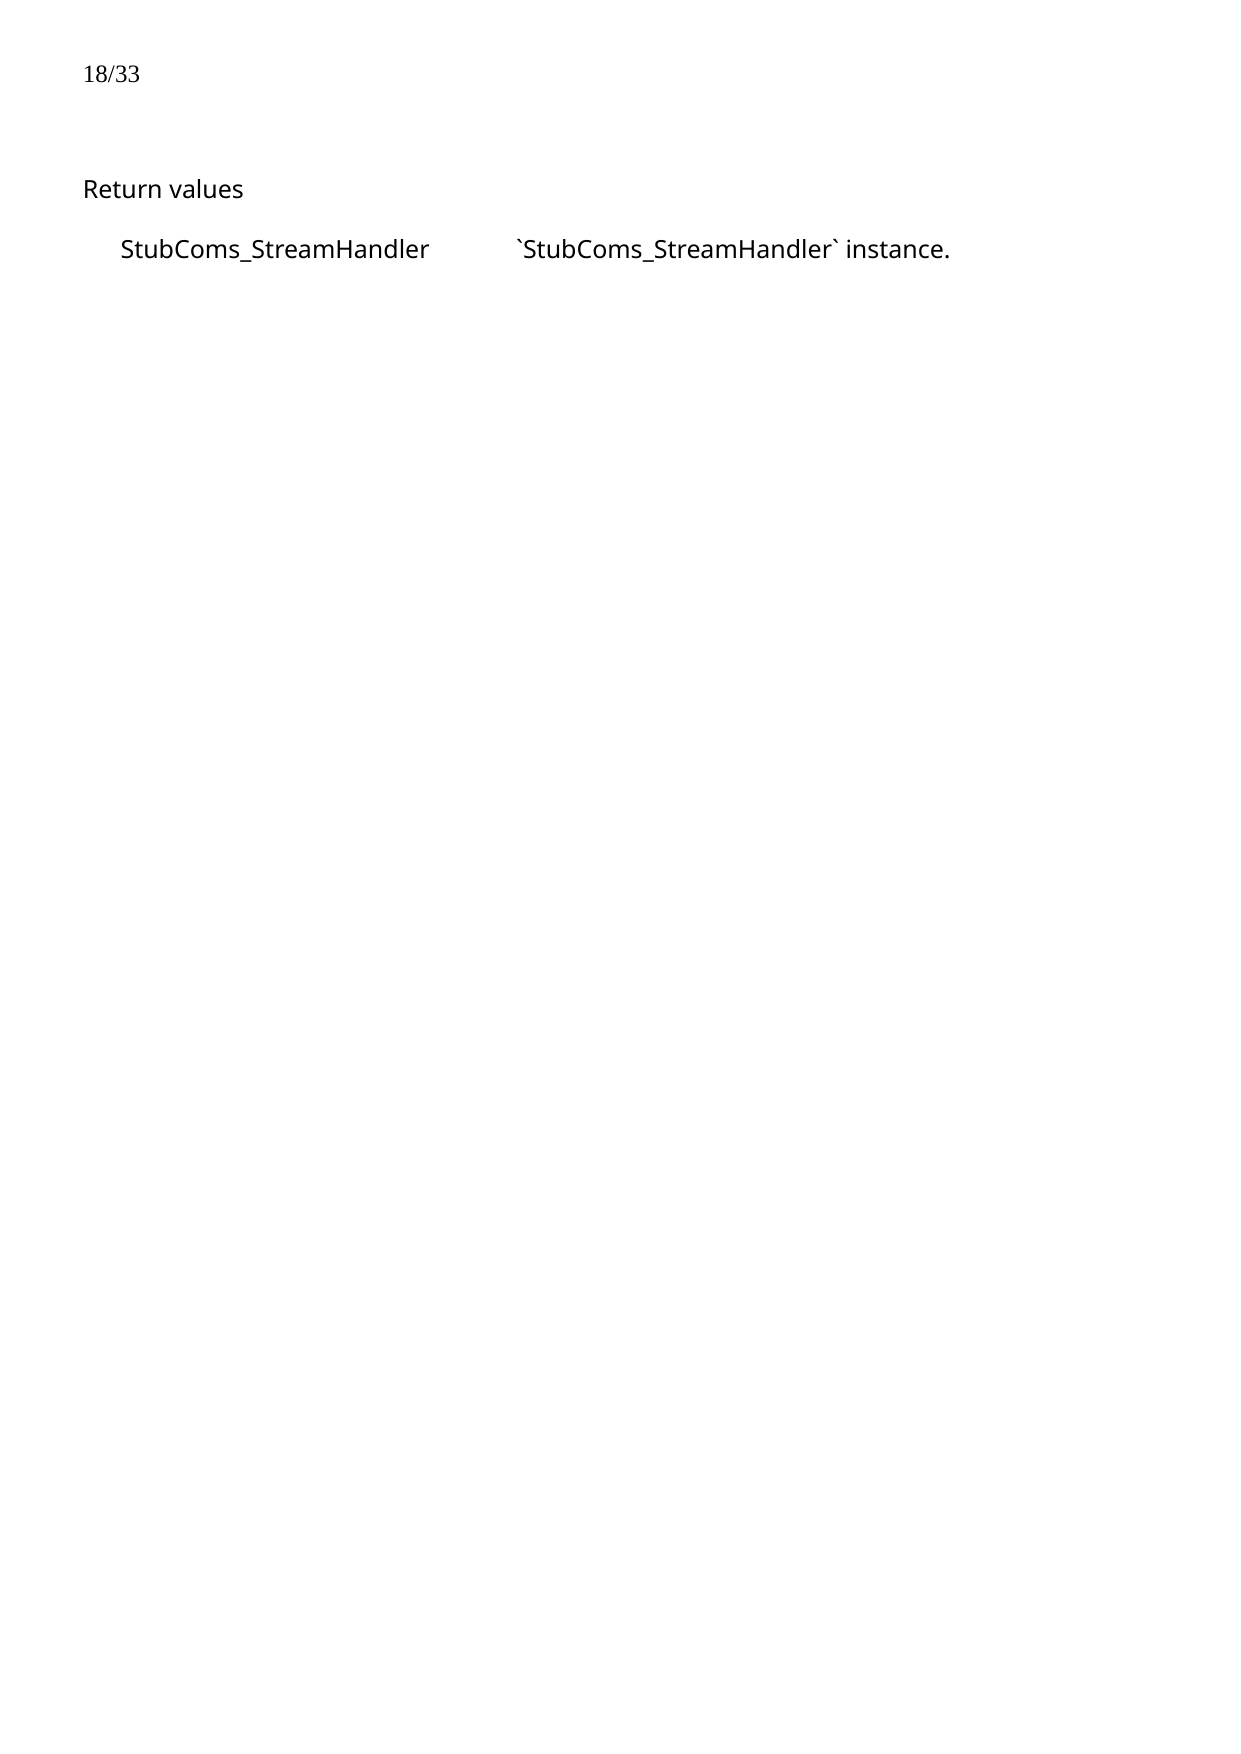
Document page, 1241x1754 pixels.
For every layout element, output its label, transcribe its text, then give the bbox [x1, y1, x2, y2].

text Return values [83, 172, 1122, 206]
table_header StubComs_StreamHandler [115, 226, 510, 275]
table_header `StubComs_StreamHandler` instance. [510, 226, 1123, 275]
